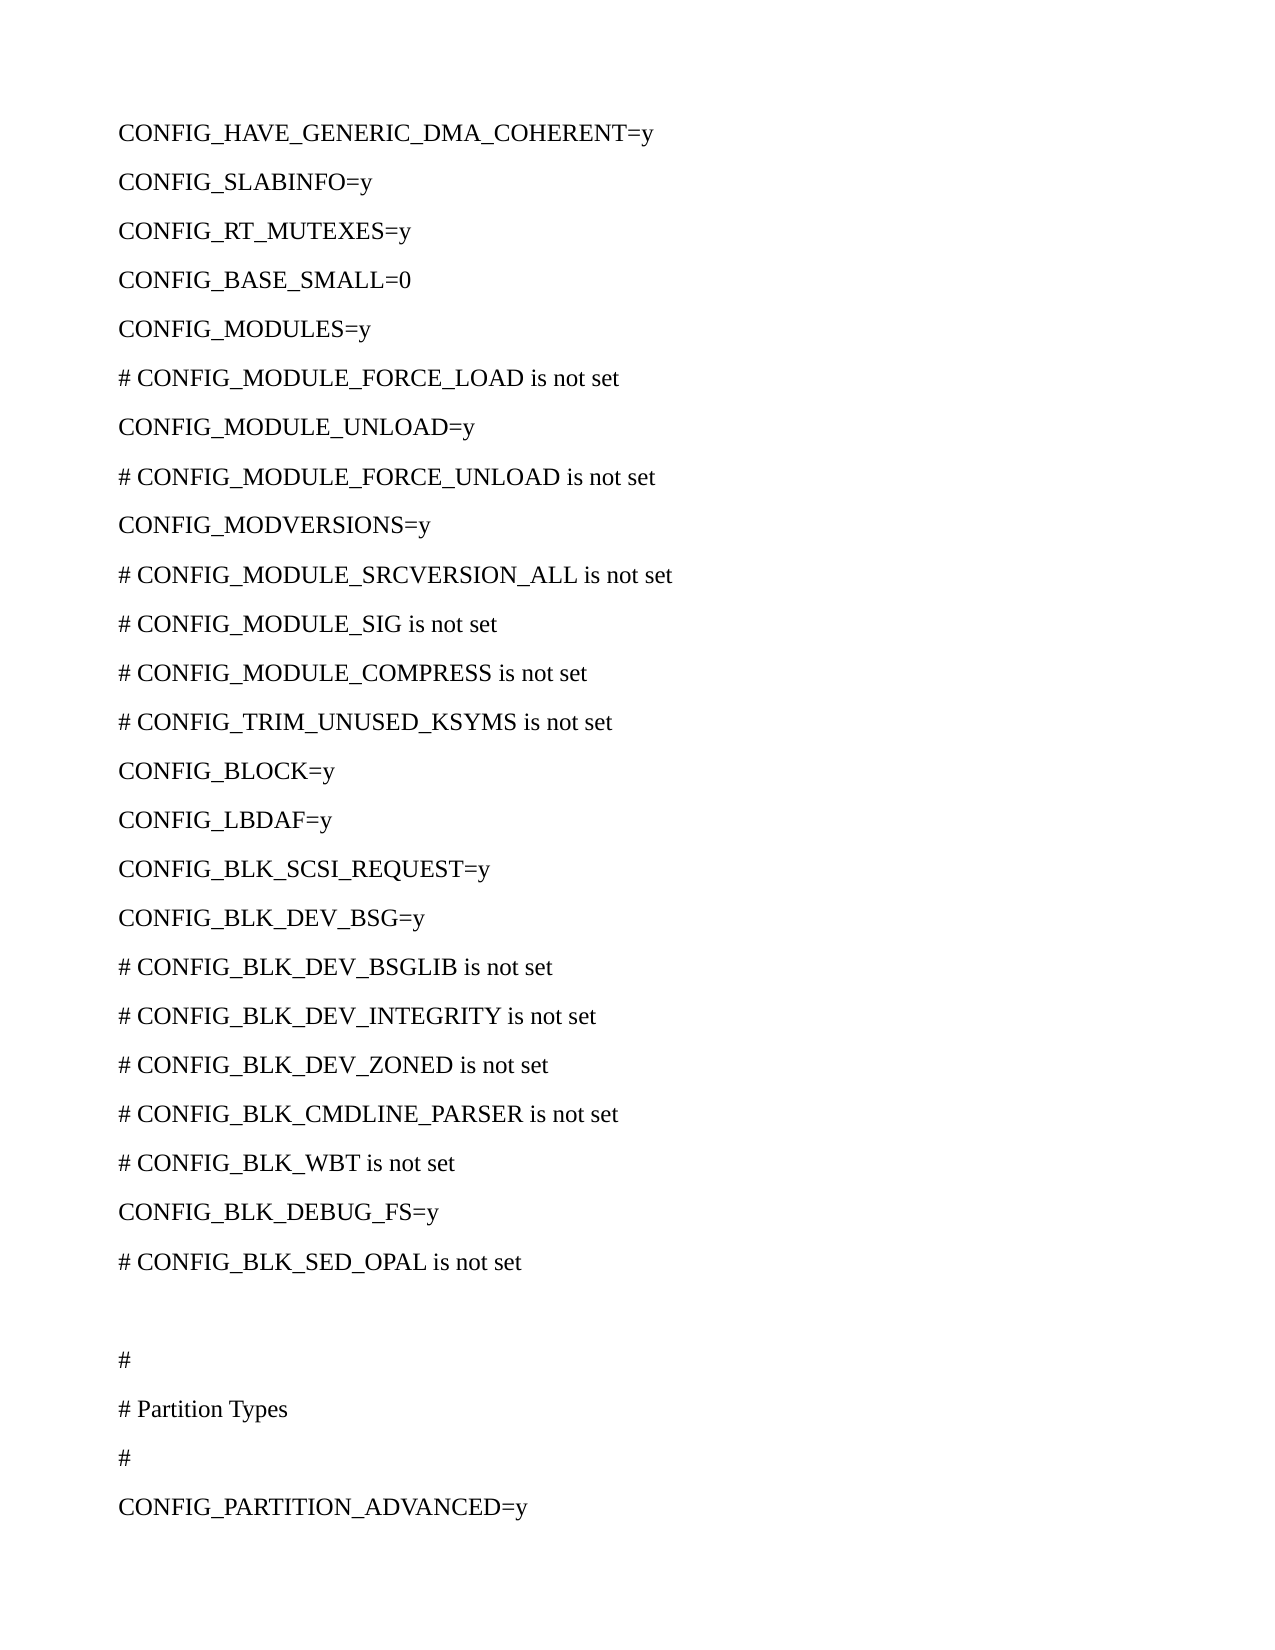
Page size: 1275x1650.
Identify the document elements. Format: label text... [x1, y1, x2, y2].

text # [118, 1443, 1157, 1472]
text CONFIG_BLOCK=y [118, 756, 1157, 785]
text # CONFIG_MODULE_SRCVERSION_ALL is not set [118, 560, 1157, 588]
text # CONFIG_MODULE_FORCE_UNLOAD is not set [118, 462, 1157, 490]
text # Partition Types [118, 1394, 1157, 1422]
text CONFIG_MODULE_UNLOAD=y [118, 412, 1157, 441]
text # CONFIG_MODULE_SIG is not set [118, 609, 1157, 637]
text CONFIG_PARTITION_ADVANCED=y [118, 1492, 1157, 1521]
text CONFIG_BLK_DEBUG_FS=y [118, 1197, 1157, 1226]
text CONFIG_RT_MUTEXES=y [118, 216, 1157, 245]
text # CONFIG_BLK_SED_OPAL is not set [118, 1247, 1157, 1275]
text CONFIG_HAVE_GENERIC_DMA_COHERENT=y [118, 118, 1157, 147]
text # CONFIG_MODULE_COMPRESS is not set [118, 658, 1157, 687]
text CONFIG_MODVERSIONS=y [118, 511, 1157, 539]
text CONFIG_BLK_DEV_BSG=y [118, 903, 1157, 932]
text # CONFIG_MODULE_FORCE_LOAD is not set [118, 363, 1157, 392]
text # CONFIG_BLK_DEV_BSGLIB is not set [118, 952, 1157, 981]
text CONFIG_BASE_SMALL=0 [118, 265, 1157, 294]
text # CONFIG_BLK_DEV_ZONED is not set [118, 1050, 1157, 1079]
text CONFIG_SLABINFO=y [118, 167, 1157, 196]
text # CONFIG_BLK_CMDLINE_PARSER is not set [118, 1099, 1157, 1128]
text CONFIG_BLK_SCSI_REQUEST=y [118, 854, 1157, 883]
text # CONFIG_TRIM_UNUSED_KSYMS is not set [118, 707, 1157, 736]
text # [118, 1345, 1157, 1373]
text # CONFIG_BLK_DEV_INTEGRITY is not set [118, 1001, 1157, 1030]
text CONFIG_LBDAF=y [118, 805, 1157, 834]
text # CONFIG_BLK_WBT is not set [118, 1148, 1157, 1177]
text CONFIG_MODULES=y [118, 314, 1157, 343]
